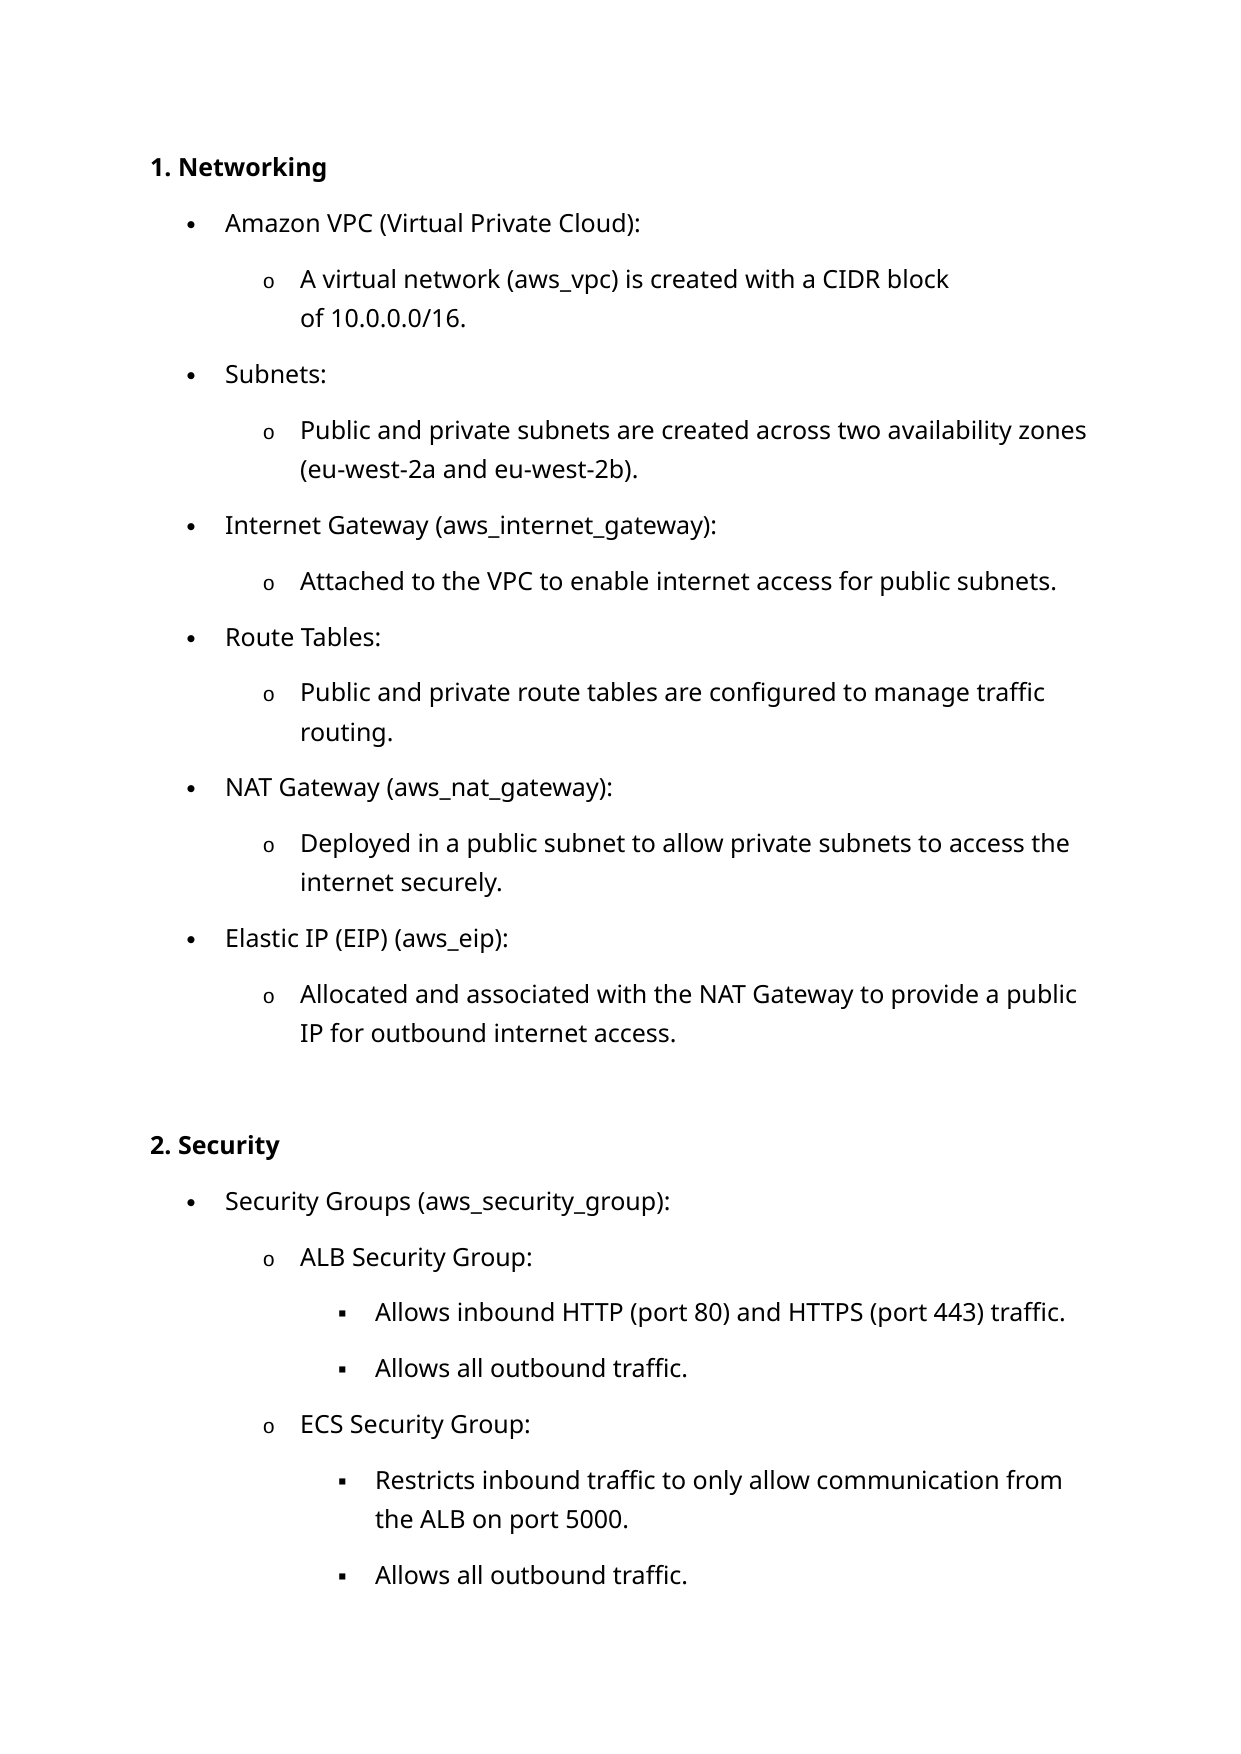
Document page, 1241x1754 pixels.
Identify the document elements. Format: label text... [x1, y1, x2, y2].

list Attached to the VPC to enable internet access for public subnets. [262, 563, 1090, 597]
list NAT Gateway (aws_nat_gateway): [187, 770, 1090, 804]
list ALB Security Group: [262, 1239, 1090, 1273]
list Allows all outbound traffic. [337, 1351, 1090, 1385]
list Subnets: [187, 357, 1090, 391]
list Internet Gateway (aws_internet_gateway): [187, 507, 1090, 542]
list ECS Security Group: [262, 1407, 1090, 1441]
list Allows all outbound traffic. [337, 1557, 1090, 1592]
list Deployed in a public subnet to allow private subnets to access the internet securely. [262, 826, 1090, 899]
list Public and private subnets are created across two availability zones (eu-west-2a and eu-west-2b). [262, 412, 1090, 486]
list Route Tables: [187, 619, 1090, 653]
list Security Groups (aws_security_group): [187, 1183, 1090, 1217]
list Allocated and associated with the NAT Gateway to provide a public IP for outbound internet access. [262, 977, 1090, 1050]
list Public and private route tables are configured to manage traffic routing. [262, 675, 1090, 748]
list Allows inbound HTTP (port 80) and HTTPS (port 443) traffic. [337, 1295, 1090, 1329]
list Amazon VPC (Virtual Private Cloud): [187, 206, 1090, 240]
text 2. Security [150, 1127, 1090, 1162]
list Elastic IP (EIP) (aws_eip): [187, 921, 1090, 955]
list A virtual network (aws_vpc) is created with a CIDR block of 10.0.0.0/16. [262, 262, 1090, 335]
text 1. Networking [150, 150, 1090, 184]
list Restricts inbound traffic to only allow communication from the ALB on port 5000. [337, 1462, 1090, 1536]
